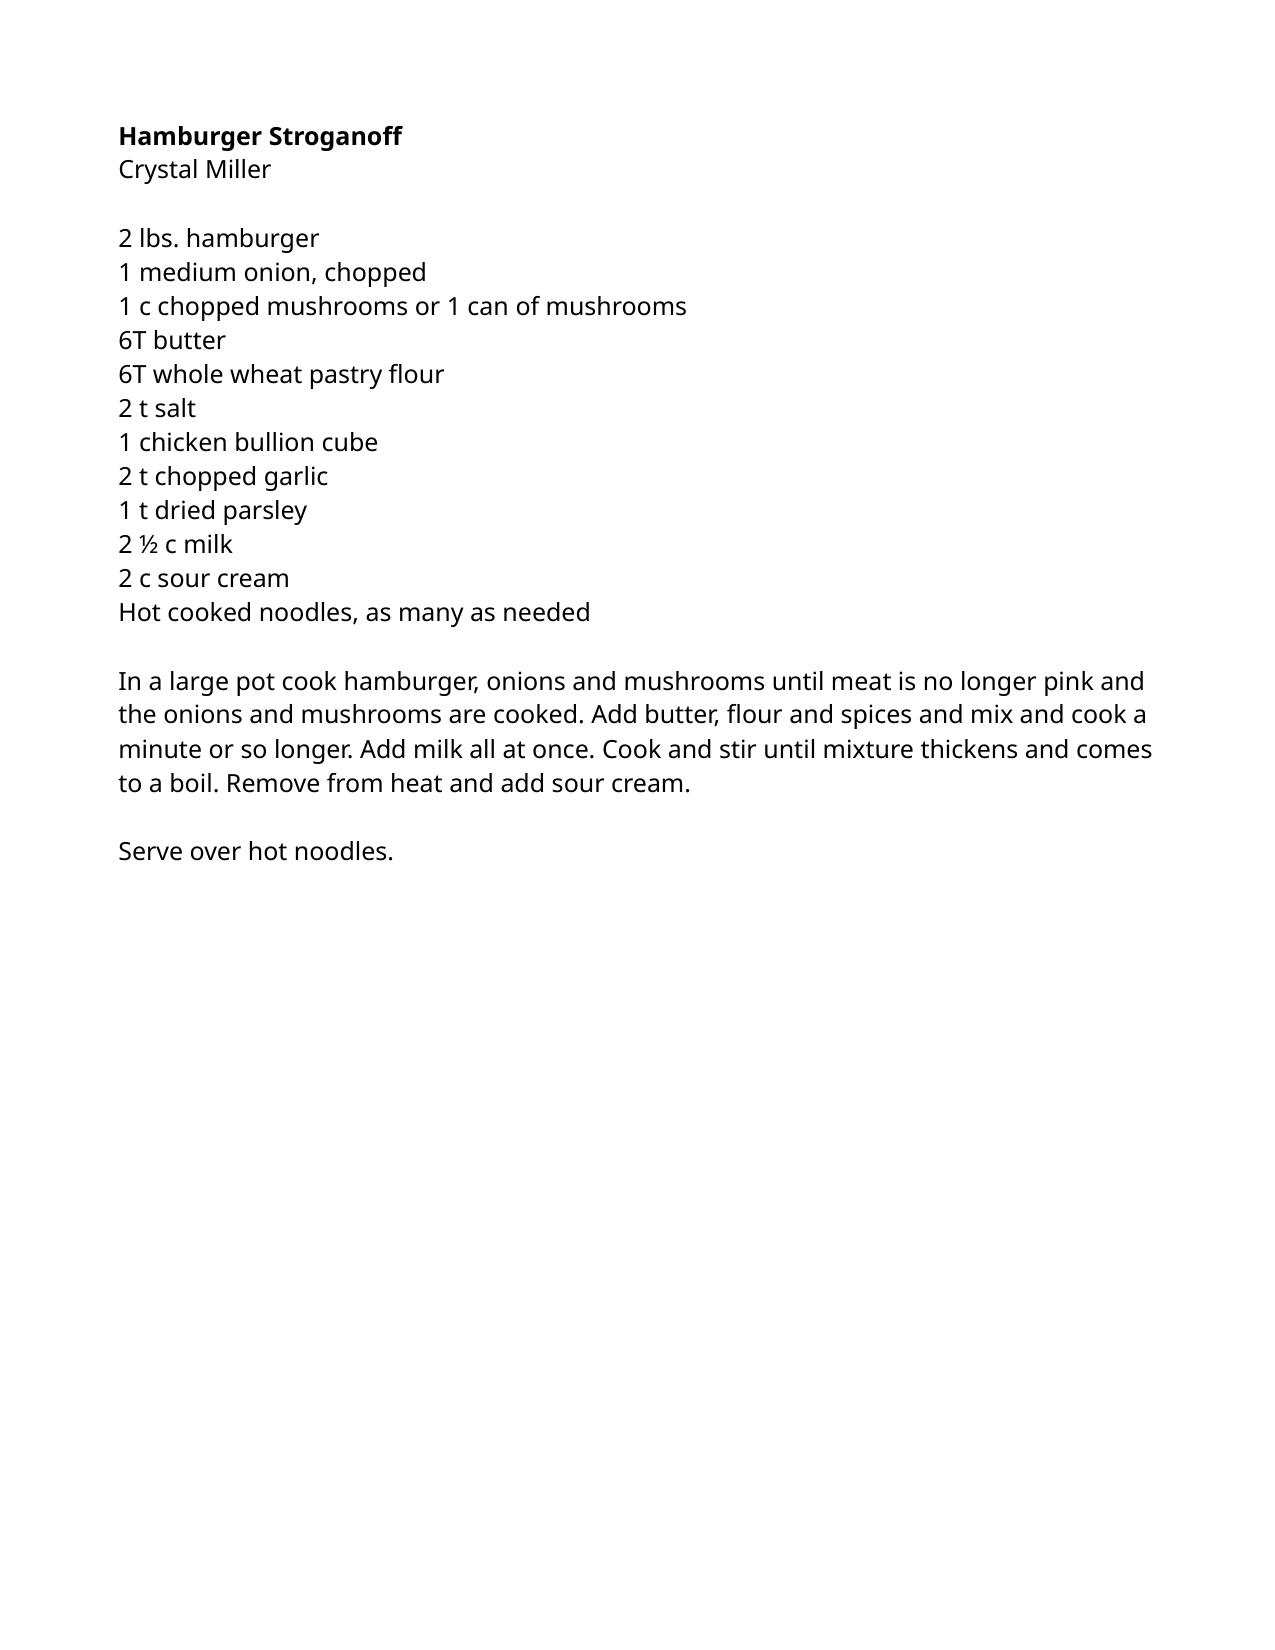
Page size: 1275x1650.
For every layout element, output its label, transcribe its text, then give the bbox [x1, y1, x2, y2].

text 2 lbs. hamburger 1 medium onion, chopped 1 c chopped mushrooms or 1 can of mushrooms 6T butter 6T whole wheat pastry flour 2 t salt 1 chicken bullion cube 2 t chopped garlic 1 t dried parsley 2 ½ c milk 2 c sour cream Hot cooked noodles, as many as needed In a large pot cook hamburger, onions and mushrooms until meat is no longer pink and the onions and mushrooms are cooked. Add butter, flour and spices and mix and cook a minute or so longer. Add milk all at once. Cook and stir until mixture thickens and comes to a boil. Remove from heat and add sour cream. Serve over hot noodles. [118, 186, 1157, 867]
text Hamburger Stroganoff Crystal Miller [118, 118, 1157, 186]
